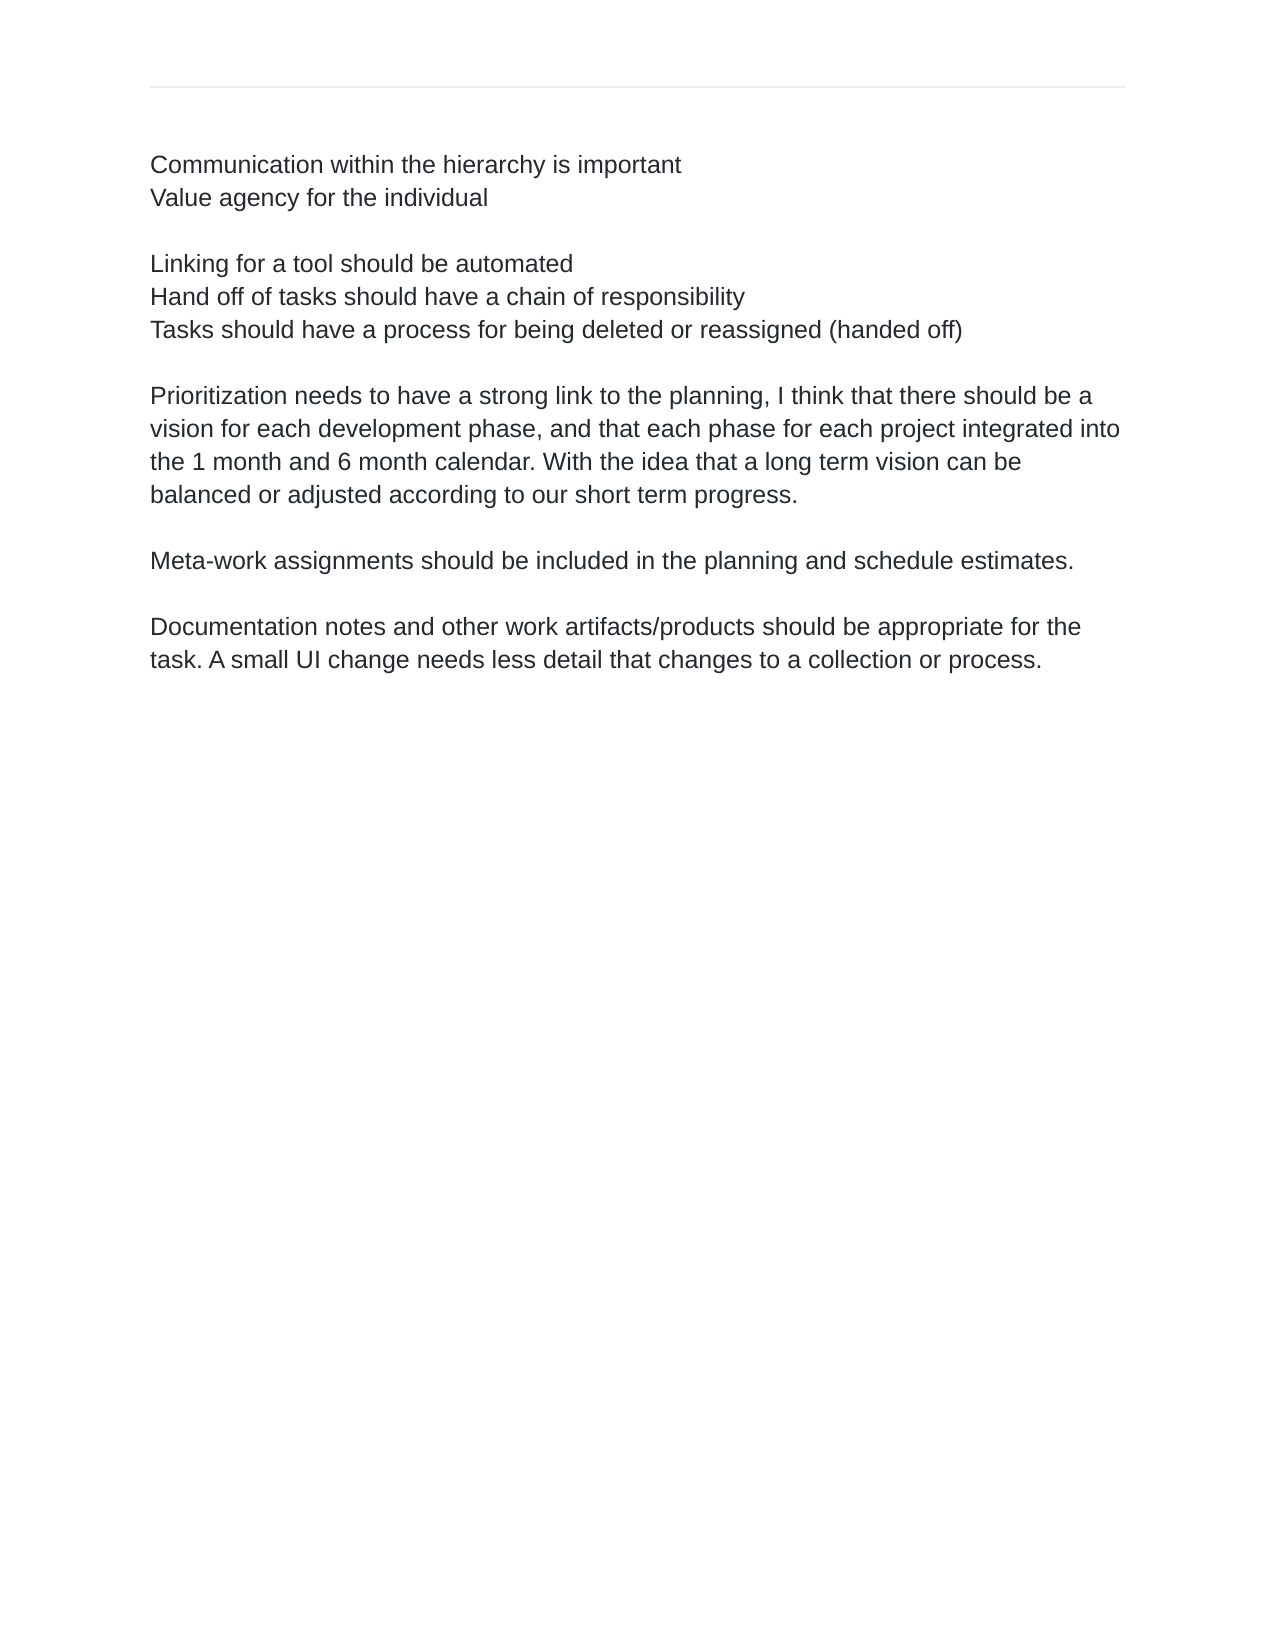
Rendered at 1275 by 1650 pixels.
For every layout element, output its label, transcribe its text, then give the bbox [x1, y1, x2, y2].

text Documentation notes and other work artifacts/products should be appropriate for the task. A small UI change needs less detail that changes to a collection or process. [150, 612, 1125, 674]
text Tasks should have a process for being deleted or reassigned (handed off) [150, 315, 1125, 344]
text Communication within the hierarchy is important [150, 150, 1125, 179]
text Meta-work assignments should be included in the planning and schedule estimates. [150, 546, 1125, 575]
text Prioritization needs to have a strong link to the planning, I think that there should be a vision for each development phase, and that each phase for each project integrated into the 1 month and 6 month calendar. With the idea that a long term vision can be balanced or adjusted according to our short term progress. [150, 381, 1125, 509]
text Hand off of tasks should have a chain of responsibility [150, 282, 1125, 311]
text Value agency for the individual [150, 183, 1125, 212]
text Linking for a tool should be automated [150, 249, 1125, 278]
